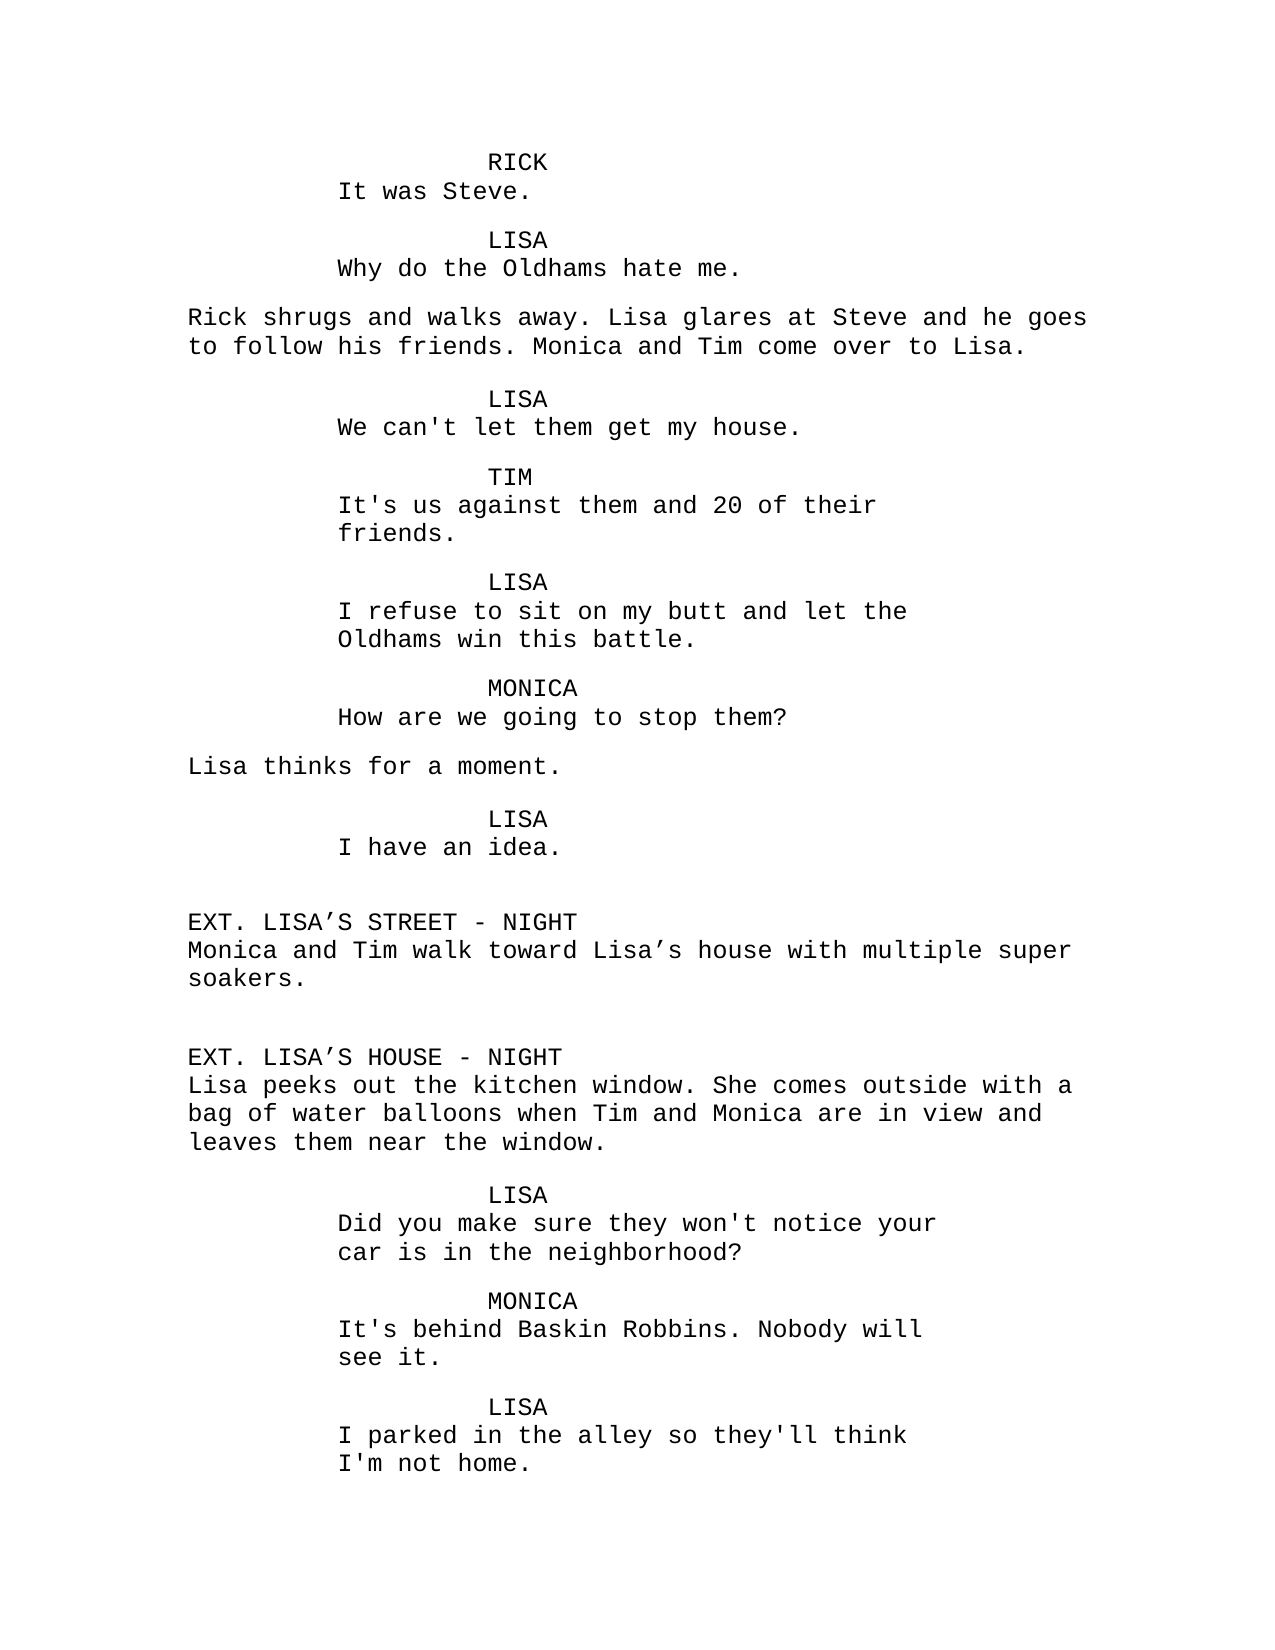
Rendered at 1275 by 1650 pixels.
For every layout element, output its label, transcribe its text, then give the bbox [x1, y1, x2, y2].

text Lisa peeks out the kitchen window. She comes outside with a bag of water balloons when Tim and Monica are in view and leaves them near the window. [187, 1072, 1087, 1157]
subtitle EXT. LISA’S STREET - NIGHT [187, 909, 1087, 937]
text We can't let them get my house. [337, 415, 937, 443]
text RICK [187, 150, 1087, 178]
text How are we going to stop them? [337, 704, 937, 732]
text LISA [187, 1394, 1087, 1422]
text I have an idea. [337, 835, 937, 863]
text I parked in the alley so they'll think I'm not home. [337, 1422, 937, 1479]
text I refuse to sit on my butt and let the Oldhams win this battle. [337, 598, 937, 655]
text LISA [187, 227, 1087, 256]
text Lisa thinks for a moment. [187, 753, 1087, 782]
text It was Steve. [337, 178, 937, 207]
text Rick shrugs and walks away. Lisa glares at Steve and he goes to follow his friends. Monica and Tim come over to Lisa. [187, 305, 1087, 362]
text LISA [187, 807, 1087, 835]
text Monica and Tim walk toward Lisa’s house with multiple super soakers. [187, 937, 1087, 994]
text LISA [187, 1182, 1087, 1211]
text LISA [187, 570, 1087, 598]
text Did you make sure they won't notice your car is in the neighborhood? [337, 1211, 937, 1267]
text It's us against them and 20 of their friends. [337, 492, 937, 549]
subtitle EXT. LISA’S HOUSE - NIGHT [187, 1044, 1087, 1072]
text MONICA [187, 676, 1087, 704]
text Why do the Oldhams hate me. [337, 256, 937, 284]
text TIM [187, 464, 1087, 492]
text MONICA [187, 1288, 1087, 1317]
text LISA [187, 387, 1087, 415]
text It's behind Baskin Robbins. Nobody will see it. [337, 1317, 937, 1373]
